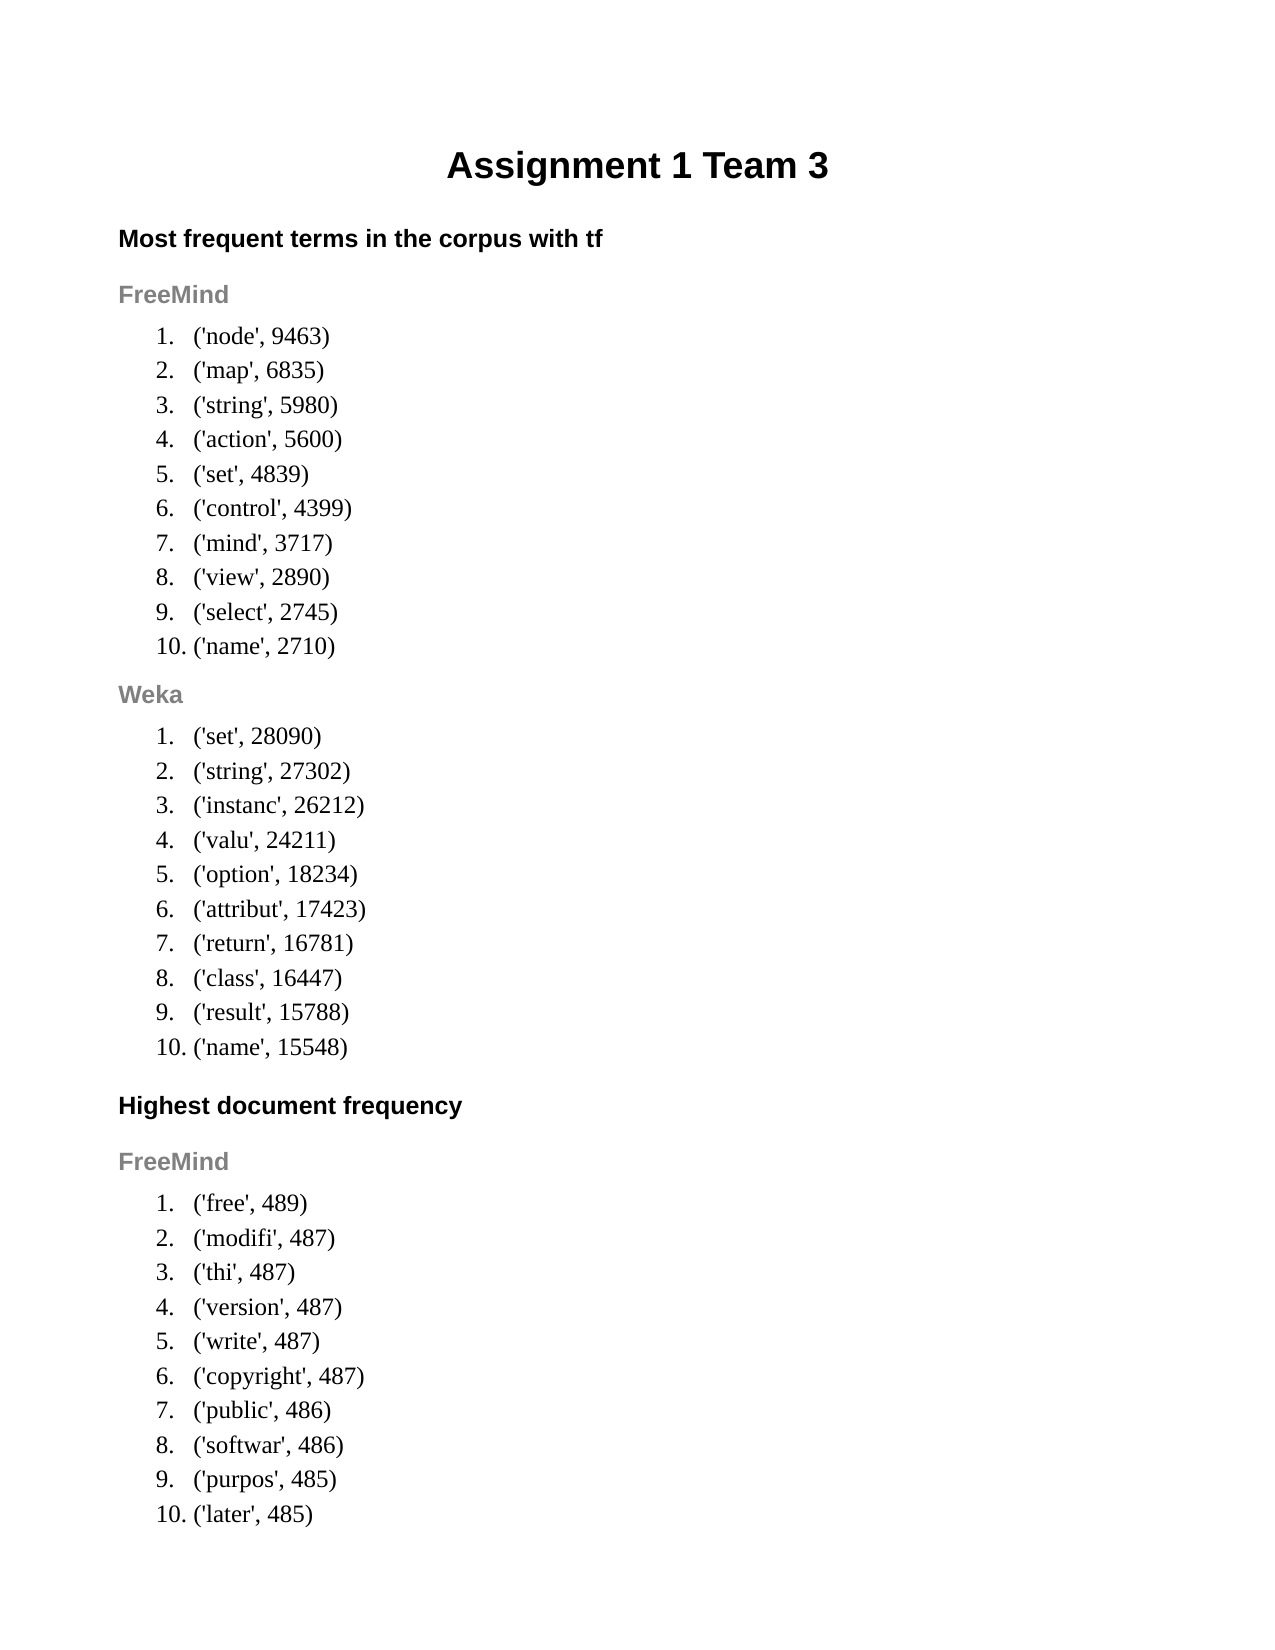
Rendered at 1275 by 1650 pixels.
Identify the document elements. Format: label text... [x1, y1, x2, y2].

list ('later', 485) [156, 1499, 1157, 1527]
list ('string', 5980) [156, 390, 1157, 418]
title Assignment 1 Team 3 [118, 143, 1157, 186]
list ('view', 2890) [156, 562, 1157, 591]
subtitle FreeMind [118, 279, 1157, 308]
list ('class', 16447) [156, 963, 1157, 992]
list ('write', 487) [156, 1326, 1157, 1355]
list ('return', 16781) [156, 928, 1157, 957]
list ('softwar', 486) [156, 1430, 1157, 1458]
list ('control', 4399) [156, 493, 1157, 522]
list ('name', 2710) [156, 631, 1157, 660]
subtitle FreeMind [118, 1147, 1157, 1176]
list ('mind', 3717) [156, 528, 1157, 556]
list ('copyright', 487) [156, 1361, 1157, 1389]
list ('map', 6835) [156, 355, 1157, 384]
subtitle Weka [118, 680, 1157, 709]
list ('free', 489) [156, 1188, 1157, 1217]
list ('node', 9463) [156, 321, 1157, 349]
list ('name', 15548) [156, 1032, 1157, 1061]
subtitle Most frequent terms in the corpus with tf [118, 224, 1157, 252]
list ('modifi', 487) [156, 1223, 1157, 1252]
list ('action', 5600) [156, 424, 1157, 453]
list ('option', 18234) [156, 859, 1157, 888]
list ('version', 487) [156, 1292, 1157, 1321]
list ('attribut', 17423) [156, 894, 1157, 923]
list ('public', 486) [156, 1395, 1157, 1424]
list ('purpos', 485) [156, 1464, 1157, 1493]
list ('select', 2745) [156, 597, 1157, 625]
subtitle Highest document frequency [118, 1091, 1157, 1120]
list ('result', 15788) [156, 997, 1157, 1026]
list ('valu', 24211) [156, 825, 1157, 854]
list ('thi', 487) [156, 1257, 1157, 1286]
list ('set', 4839) [156, 459, 1157, 487]
list ('set', 28090) [156, 721, 1157, 750]
list ('instanc', 26212) [156, 790, 1157, 819]
list ('string', 27302) [156, 756, 1157, 785]
